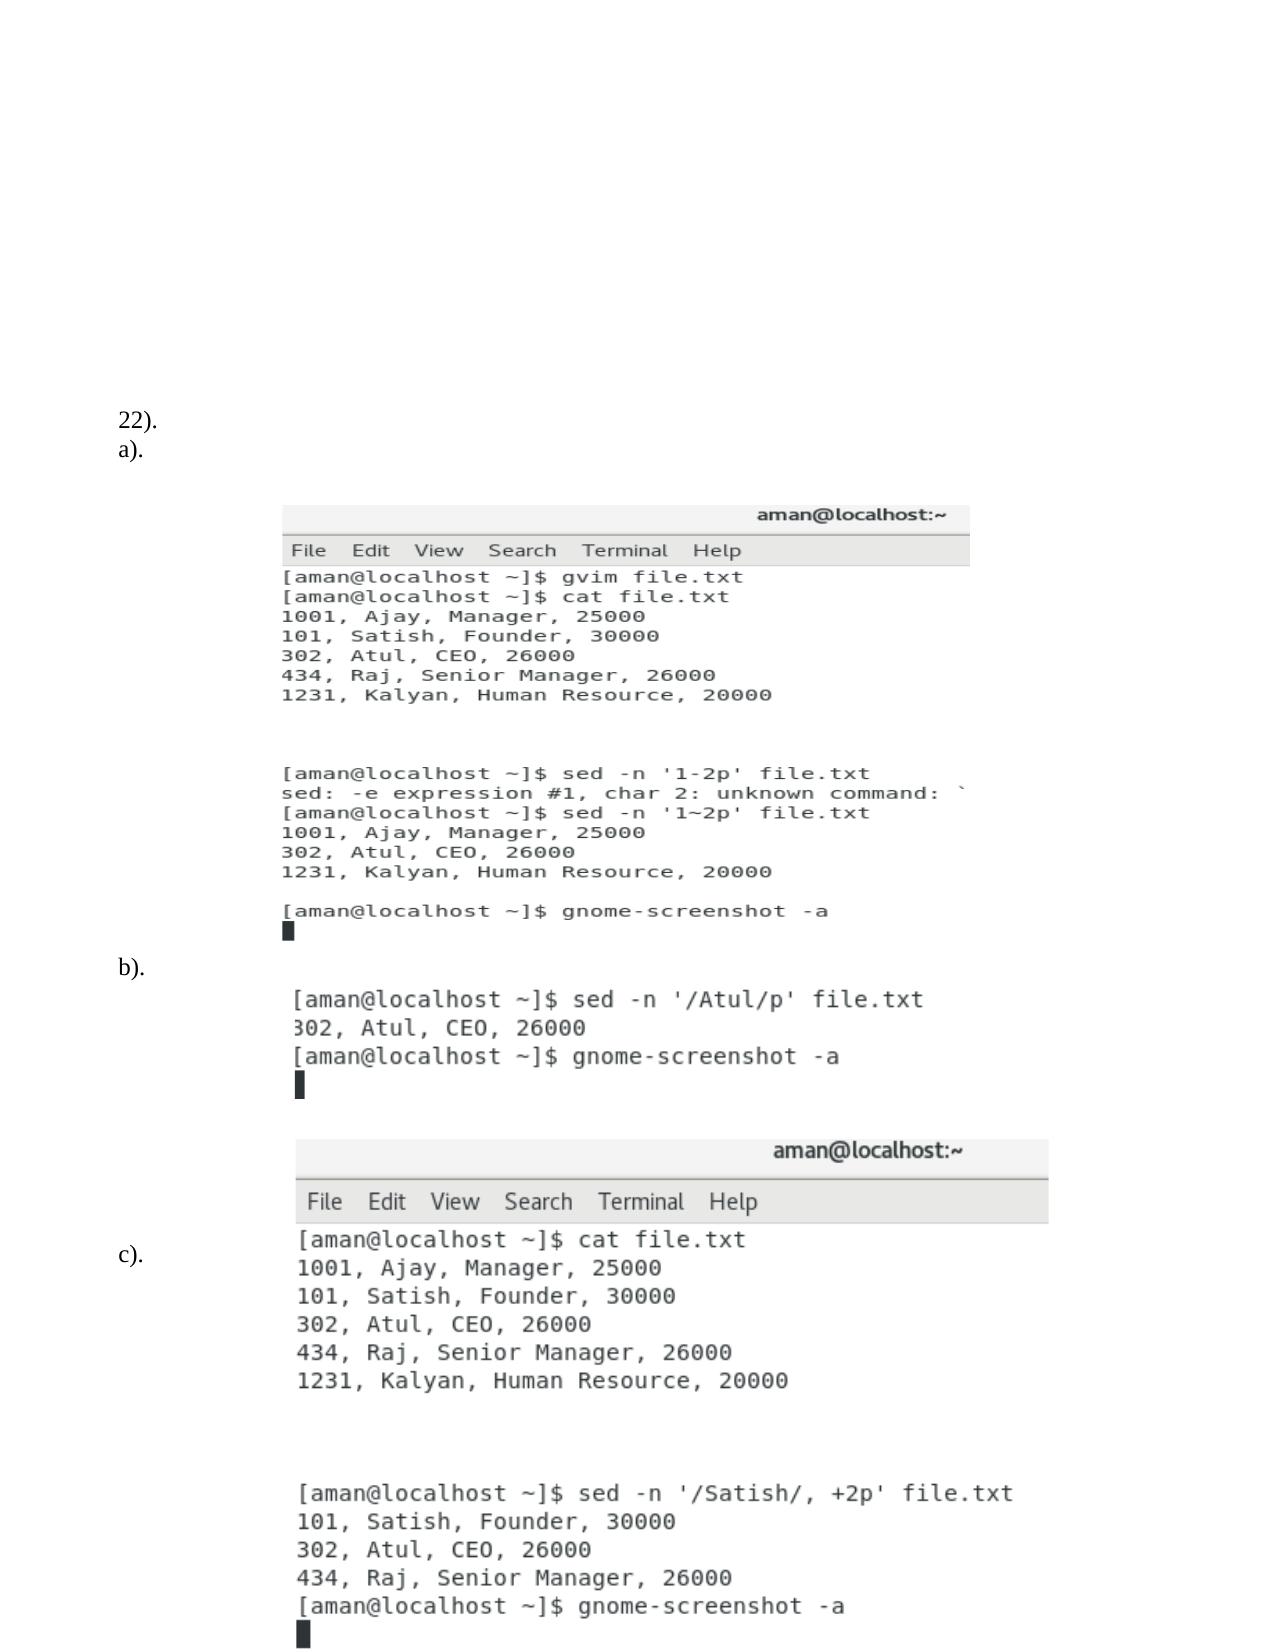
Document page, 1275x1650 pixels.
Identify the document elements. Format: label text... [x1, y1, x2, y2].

text a). [118, 434, 1157, 463]
picture [294, 987, 931, 1099]
text [1049, 1239, 1157, 1268]
picture [282, 505, 970, 944]
text b). [118, 952, 1157, 981]
text c). [118, 1239, 295, 1268]
picture [295, 1139, 1049, 1650]
text 22). [118, 406, 1157, 434]
